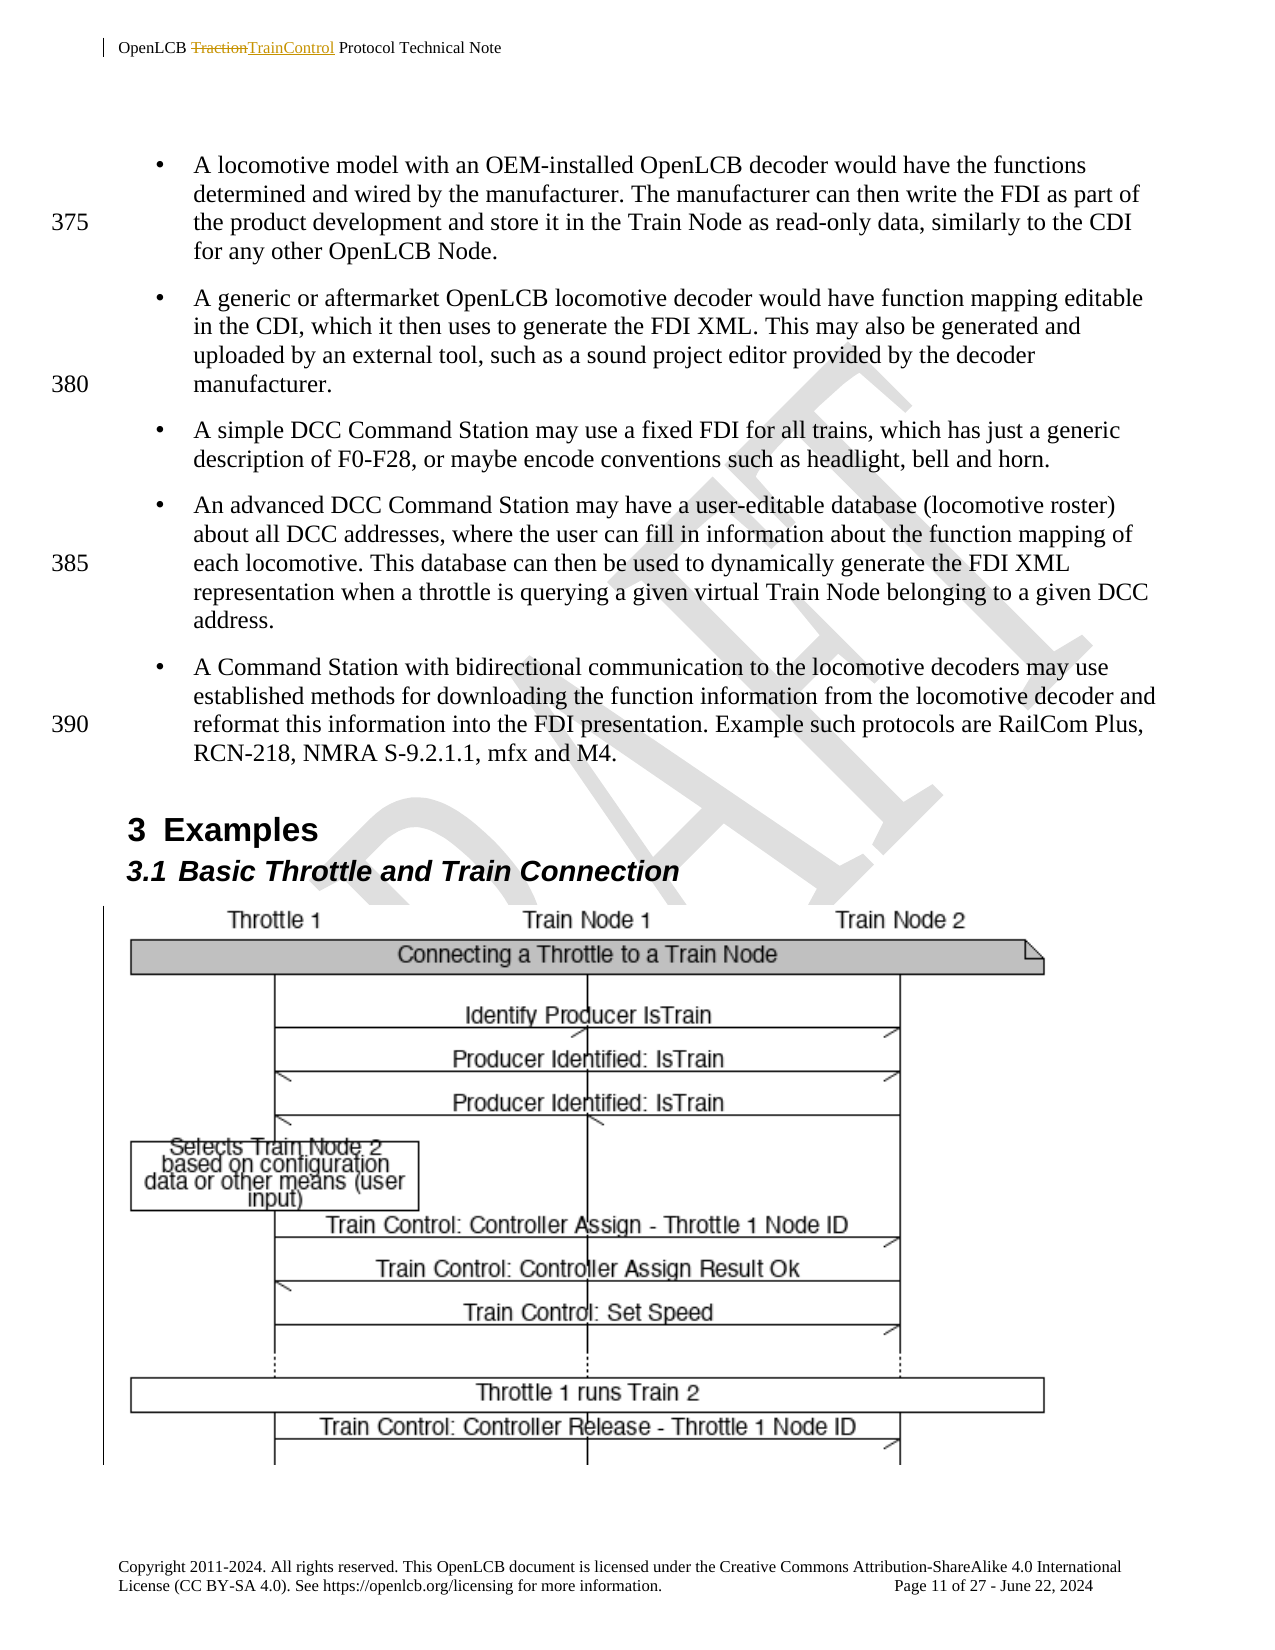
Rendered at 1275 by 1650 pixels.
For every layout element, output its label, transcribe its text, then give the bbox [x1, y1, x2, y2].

list An advanced DCC Command Station may have a user-editable database (locomotive roster) about all DCC addresses, where the user can fill in information about the function mapping of each locomotive. This database can then be used to dynamically generate the FDI XML representation when a throttle is querying a given virtual Train Node belonging to a given DCC address. [895, 491, 1157, 634]
list A generic or aftermarket OpenLCB locomotive decoder would have function mapping editable in the CDI, which it then uses to generate the FDI XML. This may also be generated and uploaded by an external tool, such as a sound project editor provided by the decoder manufacturer. [156, 283, 1157, 398]
subtitle Examples [118, 810, 379, 848]
subtitle [622, 810, 699, 848]
subtitle Basic Throttle and Train Connection [852, 854, 1157, 888]
subtitle Basic Throttle and Train Connection [670, 854, 814, 888]
subtitle Basic Throttle and Train Connection [118, 854, 333, 888]
picture [118, 905, 1056, 1465]
list An advanced DCC Command Station may have a user-editable database (locomotive roster) about all DCC addresses, where the user can fill in information about the function mapping of each locomotive. This database can then be used to dynamically generate the FDI XML representation when a throttle is querying a given virtual Train Node belonging to a given DCC address. [156, 491, 697, 634]
subtitle [701, 825, 757, 848]
subtitle [759, 810, 882, 848]
subtitle Basic Throttle and Train Connection [366, 854, 496, 888]
list A simple DCC Command Station may use a fixed FDI for all trains, which has just a generic description of F0-F28, or maybe encode conventions such as headlight, bell and horn. [156, 415, 773, 473]
subtitle [892, 810, 1157, 848]
subtitle Basic Throttle and Train Connection [507, 854, 655, 888]
subtitle [379, 828, 456, 848]
list An advanced DCC Command Station may have a user-editable database (locomotive roster) about all DCC addresses, where the user can fill in information about the function mapping of each locomotive. This database can then be used to dynamically generate the FDI XML representation when a throttle is querying a given virtual Train Node belonging to a given DCC address. [665, 491, 995, 634]
subtitle [458, 810, 627, 848]
list A Command Station with bidirectional communication to the locomotive decoders may use established methods for downloading the function information from the locomotive decoder and reformat this information into the FDI presentation. Example such protocols are RailCom Plus, RCN-218, NMRA S-9.2.1.1, mfx and M4. [798, 652, 1157, 767]
list A Command Station with bidirectional communication to the locomotive decoders may use established methods for downloading the function information from the locomotive decoder and reformat this information into the FDI presentation. Example such protocols are RailCom Plus, RCN-218, NMRA S-9.2.1.1, mfx and M4. [156, 652, 827, 767]
list A locomotive model with an OEM-installed OpenLCB decoder would have the functions determined and wired by the manufacturer. The manufacturer can then write the FDI as part of the product development and store it in the Train Node as read-only data, similarly to the CDI for any other OpenLCB Node. [156, 150, 1157, 265]
list A simple DCC Command Station may use a fixed FDI for all trains, which has just a generic description of F0-F28, or maybe encode conventions such as headlight, bell and horn. [819, 415, 1157, 473]
